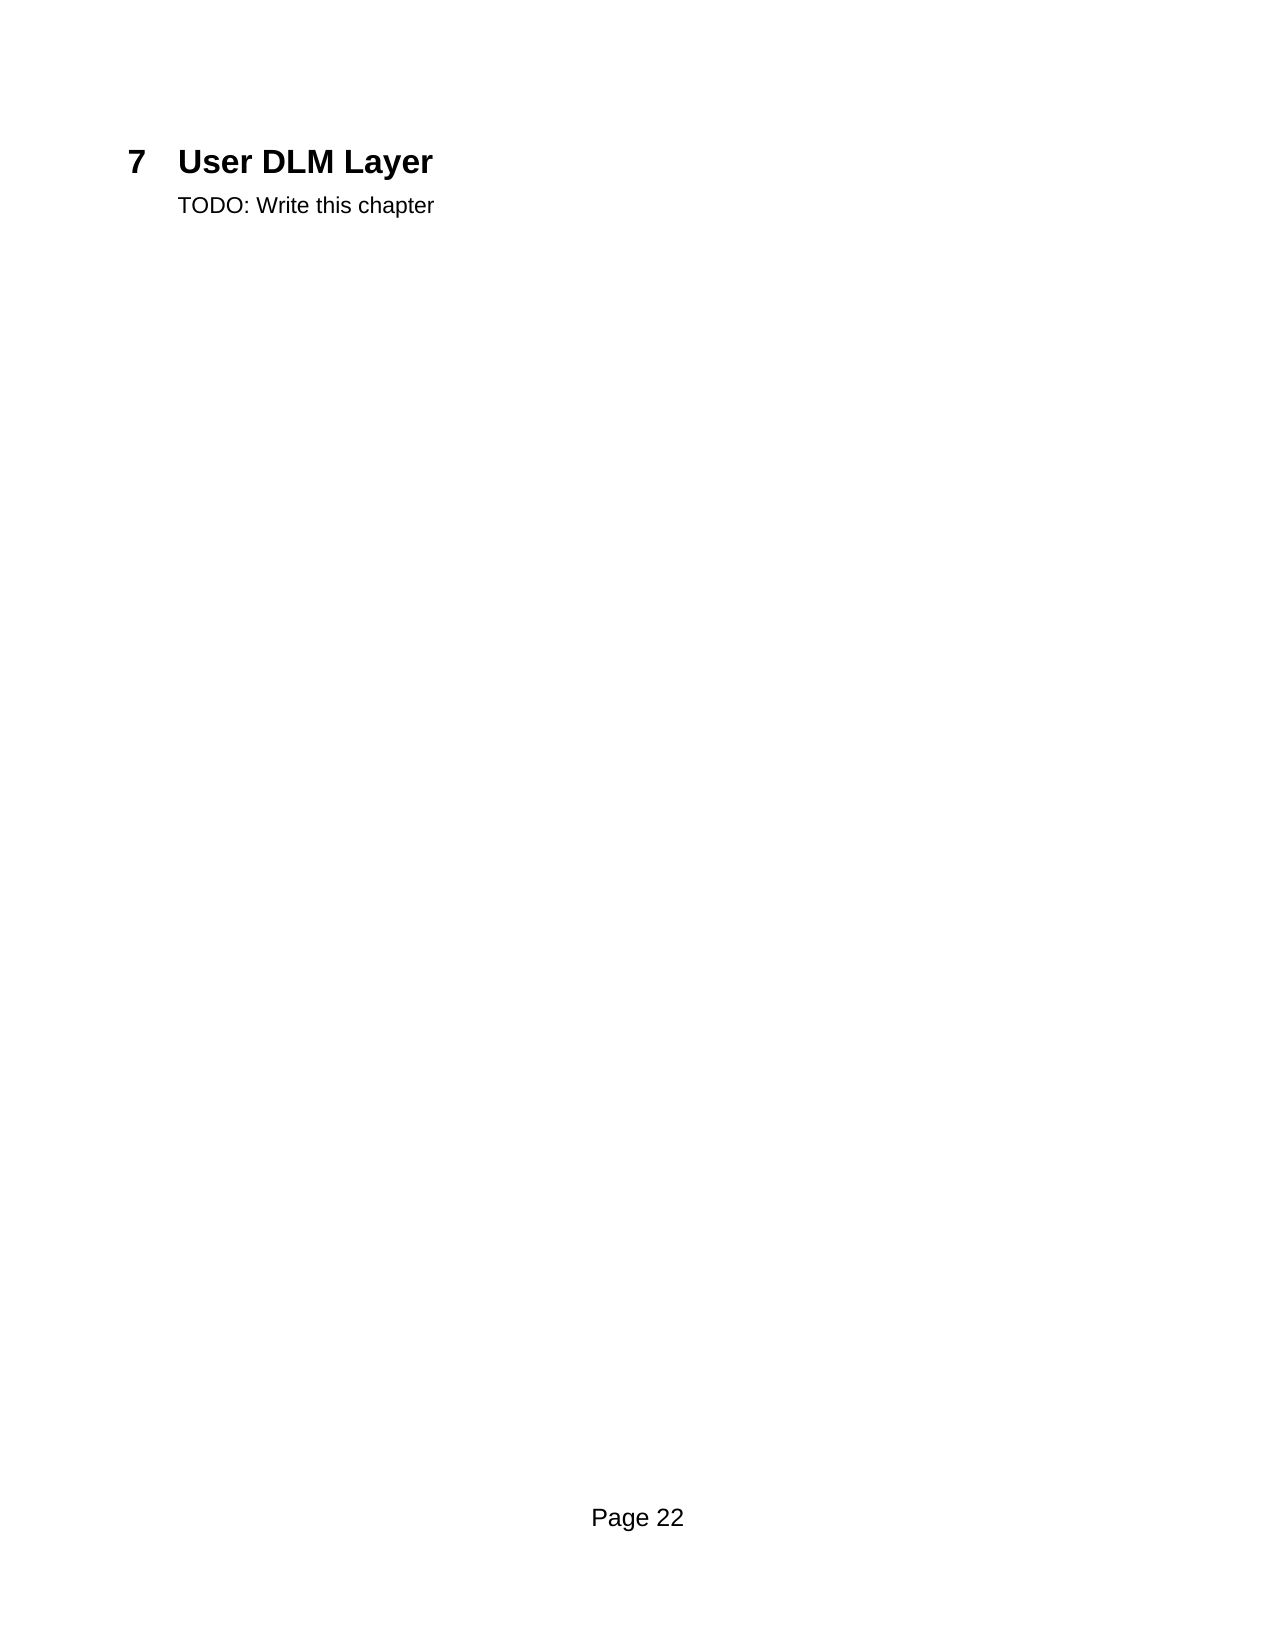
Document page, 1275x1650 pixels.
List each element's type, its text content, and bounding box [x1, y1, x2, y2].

text TODO: Write this chapter [177, 193, 1157, 219]
subtitle User DLM Layer [118, 143, 1157, 181]
